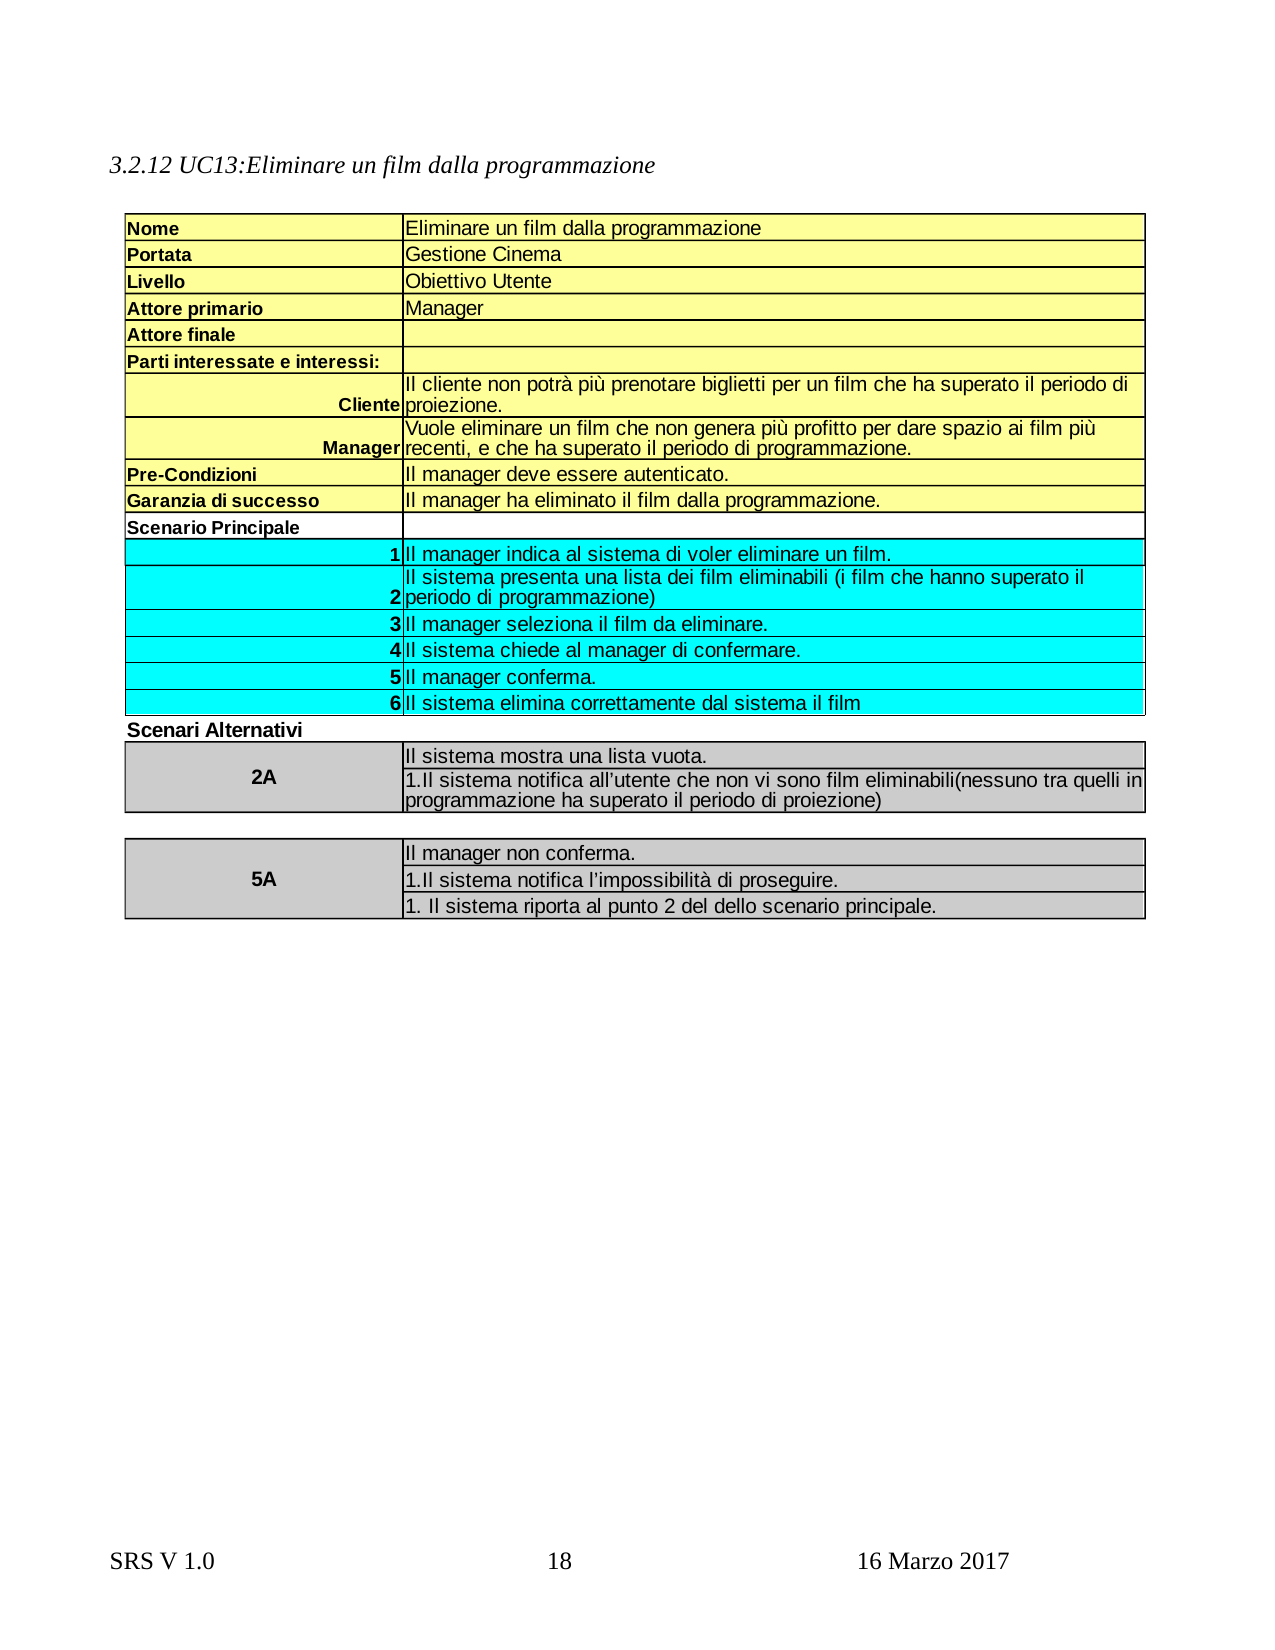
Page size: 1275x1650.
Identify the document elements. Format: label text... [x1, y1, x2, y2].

subtitle 3.2.12 UC13:Eliminare un film dalla programmazione [109, 150, 1162, 179]
